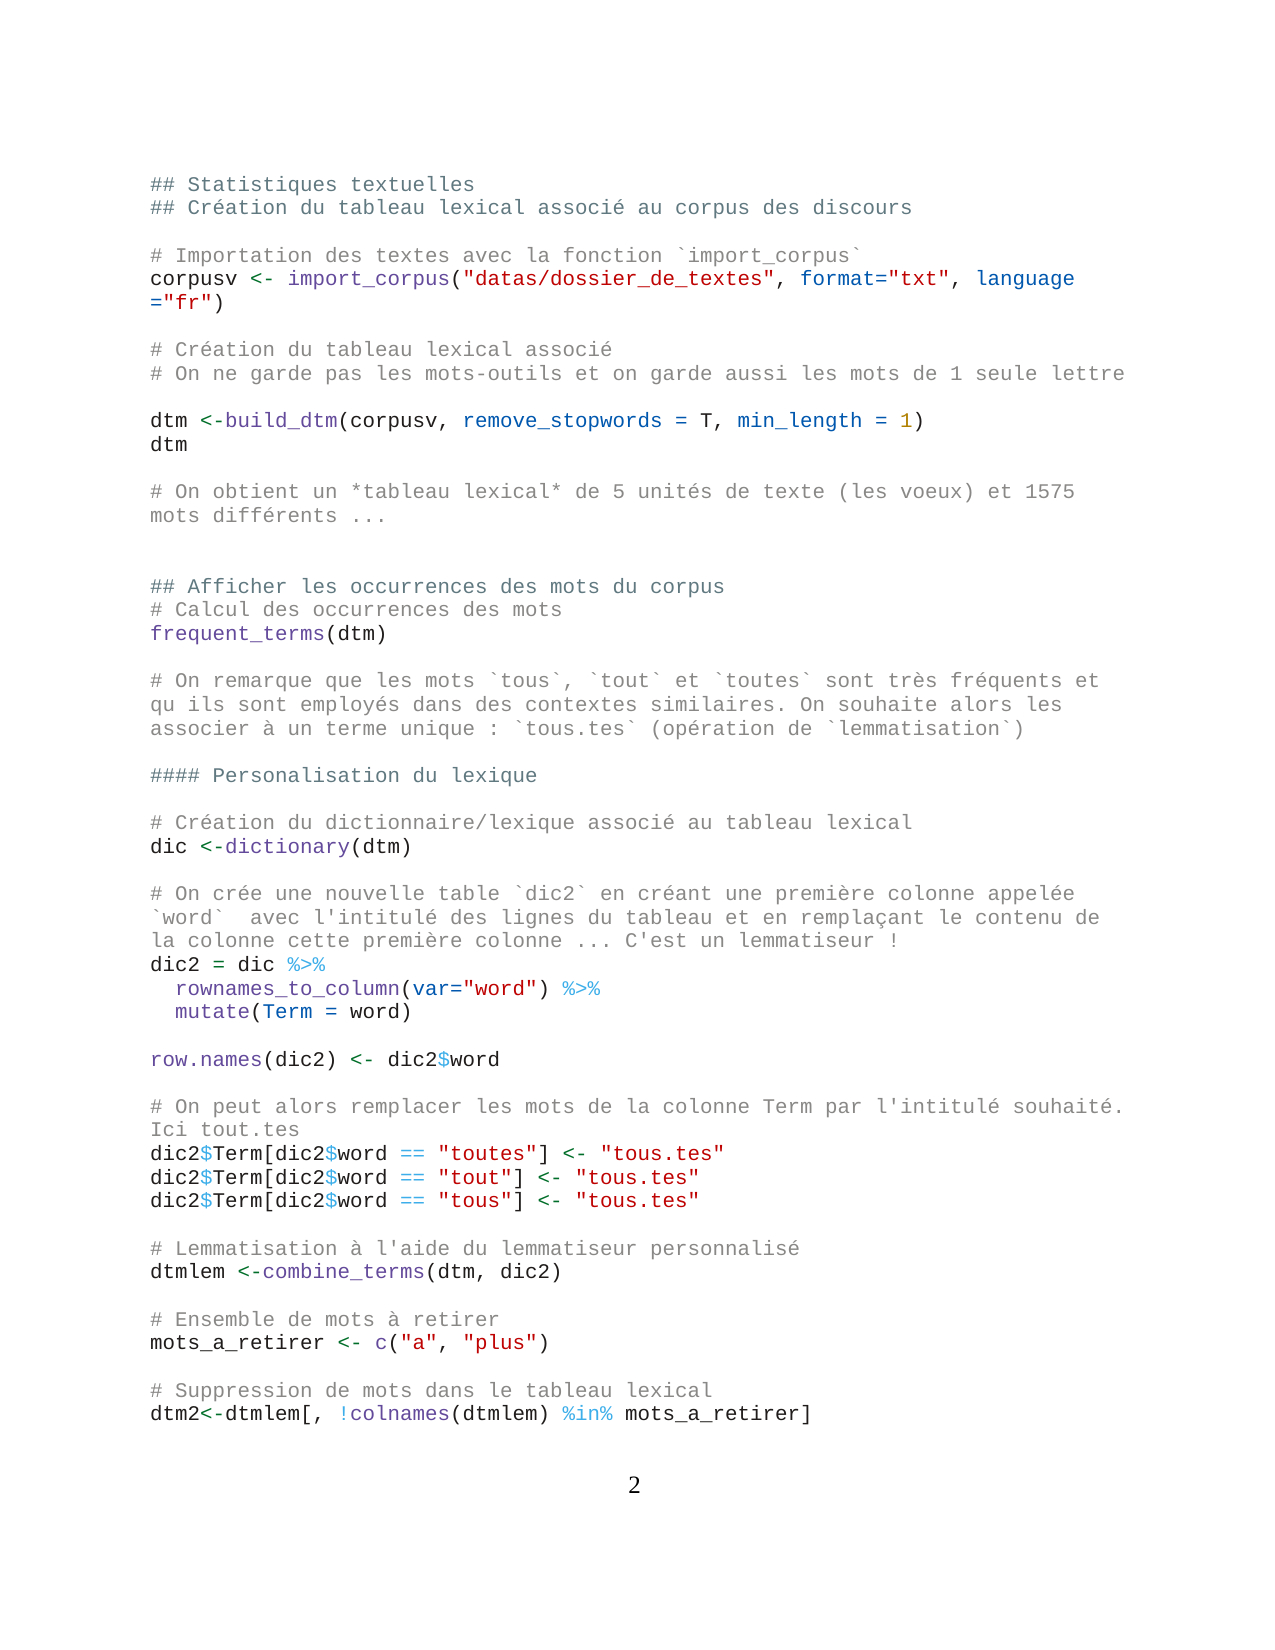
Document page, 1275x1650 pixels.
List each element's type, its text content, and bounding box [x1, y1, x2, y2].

text # Calcul des occurrences des mots [150, 599, 1125, 623]
text #### Personalisation du lexique [150, 765, 1125, 788]
text dic2$Term[dic2$word == "tout"] <- "tous.tes" [150, 1167, 1125, 1190]
text # Création du dictionnaire/lexique associé au tableau lexical [150, 812, 1125, 836]
text frequent_terms(dtm) [150, 623, 1125, 647]
text ## Création du tableau lexical associé au corpus des discours [150, 197, 1125, 221]
text rownames_to_column(var="word") %>% [150, 978, 1125, 1001]
text # On remarque que les mots `tous`, `tout` et `toutes` sont très fréquents et qu ils sont employés dans des contextes similaires. On souhaite alors les associer à un terme unique : `tous.tes` (opération de `lemmatisation`) [150, 670, 1125, 741]
text # Création du tableau lexical associé [150, 339, 1125, 363]
text # Suppression de mots dans le tableau lexical [150, 1379, 1125, 1403]
text dic2$Term[dic2$word == "tous"] <- "tous.tes" [150, 1190, 1125, 1214]
text dtm [150, 434, 1125, 457]
text ## Statistiques textuelles [150, 174, 1125, 197]
text row.names(dic2) <- dic2$word [150, 1048, 1125, 1072]
text mutate(Term = word) [150, 1001, 1125, 1025]
text # On obtient un *tableau lexical* de 5 unités de texte (les voeux) et 1575 mots différents ... [150, 481, 1125, 528]
text # Lemmatisation à l'aide du lemmatiseur personnalisé [150, 1238, 1125, 1261]
text dic <-dictionary(dtm) [150, 836, 1125, 859]
text corpusv <- import_corpus("datas/dossier_de_textes", format="txt", language ="fr") [150, 268, 1125, 316]
text dtm <-build_dtm(corpusv, remove_stopwords = T, min_length = 1) [150, 410, 1125, 434]
text mots_a_retirer <- c("a", "plus") [150, 1332, 1125, 1356]
text # On ne garde pas les mots-outils et on garde aussi les mots de 1 seule lettre [150, 363, 1125, 386]
text dtm2<-dtmlem[, !colnames(dtmlem) %in% mots_a_retirer] [150, 1403, 1125, 1427]
text # On peut alors remplacer les mots de la colonne Term par l'intitulé souhaité. Ici tout.tes [150, 1096, 1125, 1143]
text # Importation des textes avec la fonction `import_corpus` [150, 244, 1125, 268]
text dic2 = dic %>% [150, 954, 1125, 978]
text dic2$Term[dic2$word == "toutes"] <- "tous.tes" [150, 1143, 1125, 1167]
text ## Afficher les occurrences des mots du corpus [150, 576, 1125, 599]
text # Ensemble de mots à retirer [150, 1309, 1125, 1332]
text dtmlem <-combine_terms(dtm, dic2) [150, 1261, 1125, 1285]
text # On crée une nouvelle table `dic2` en créant une première colonne appelée `word` avec l'intitulé des lignes du tableau et en remplaçant le contenu de la colonne cette première colonne ... C'est un lemmatiseur ! [150, 883, 1125, 954]
